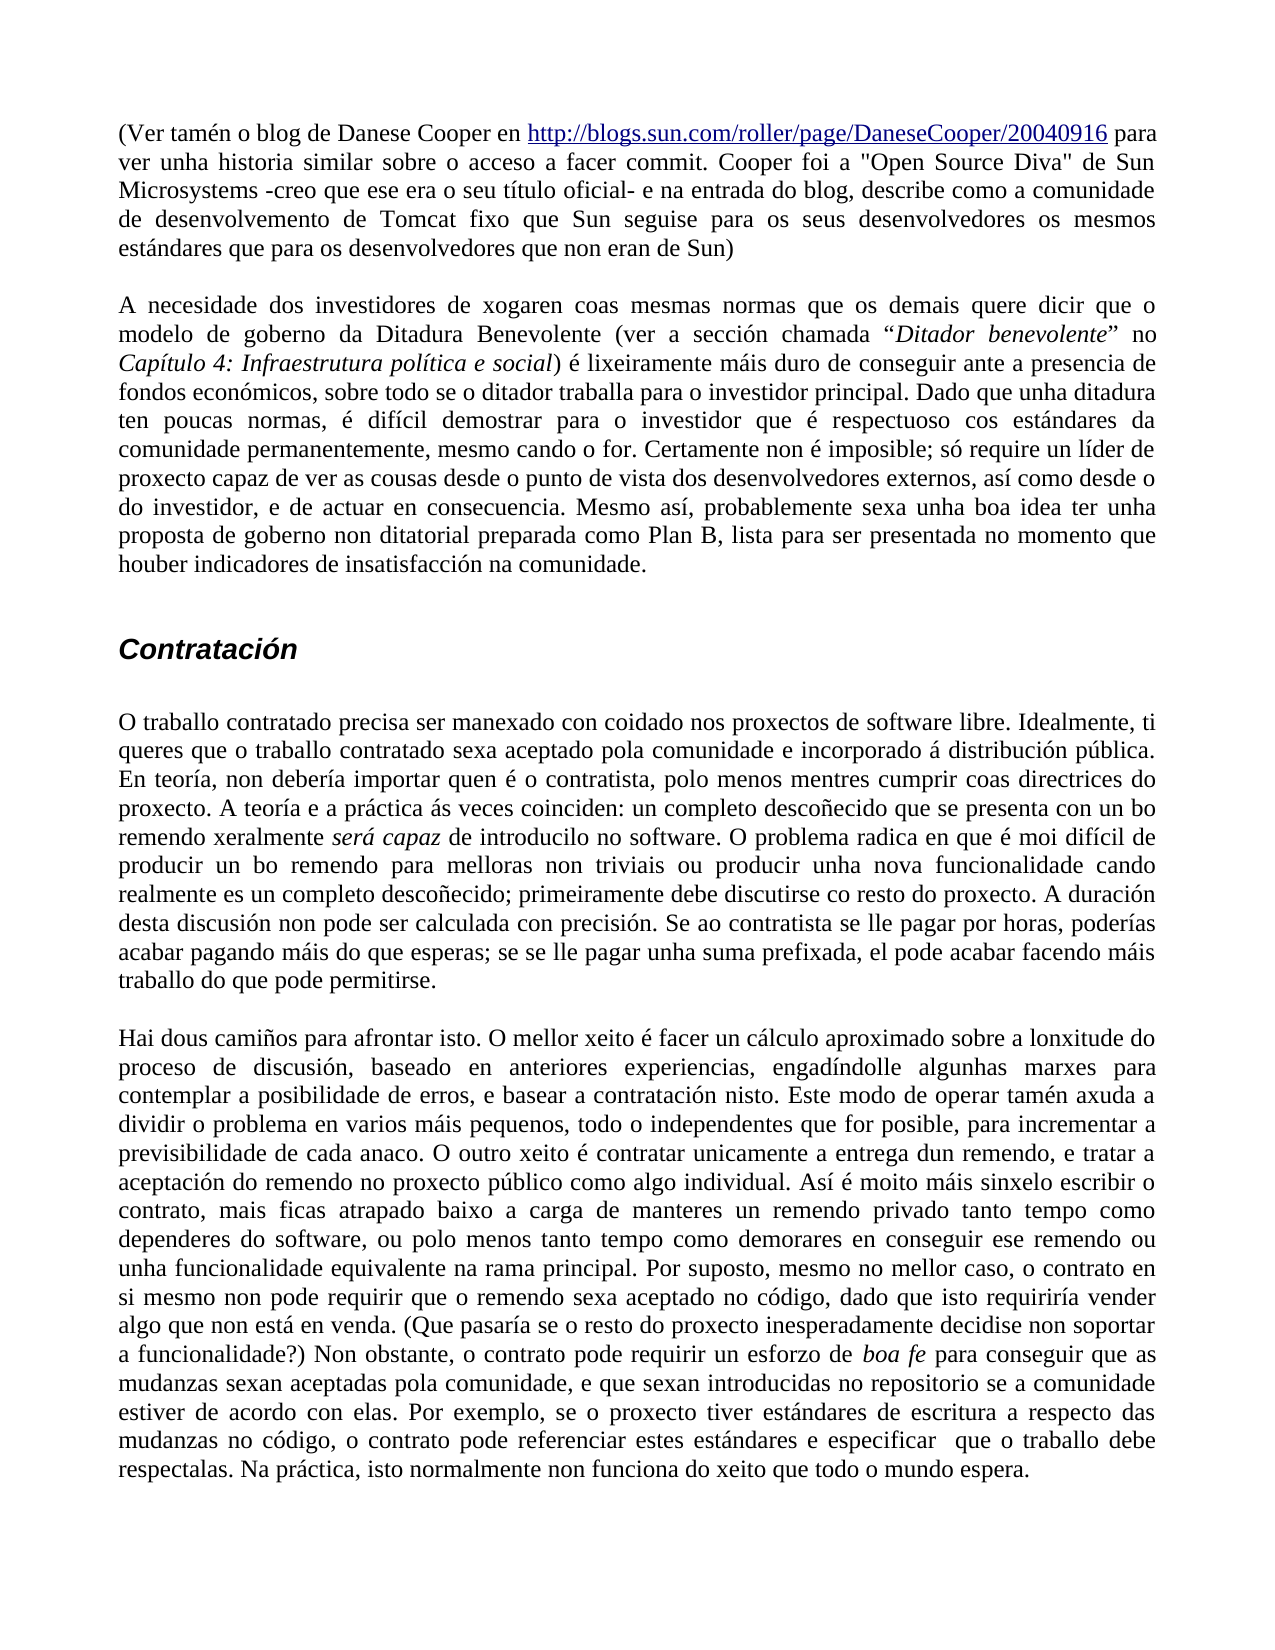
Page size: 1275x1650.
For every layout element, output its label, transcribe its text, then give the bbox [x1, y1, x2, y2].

text O traballo contratado precisa ser manexado con coidado nos proxectos de software libre. Idealmente, ti queres que o traballo contratado sexa aceptado pola comunidade e incorporado á distribución pública. En teoría, non debería importar quen é o contratista, polo menos mentres cumprir coas directrices do proxecto. A teoría e a práctica ás veces coinciden: un completo descoñecido que se presenta con un bo remendo xeralmente será capaz de introducilo no software. O problema radica en que é moi difícil de producir un bo remendo para melloras non triviais ou producir unha nova funcionalidade cando realmente es un completo descoñecido; primeiramente debe discutirse co resto do proxecto. A duración desta discusión non pode ser calculada con precisión. Se ao contratista se lle pagar por horas, poderías acabar pagando máis do que esperas; se se lle pagar unha suma prefixada, el pode acabar facendo máis traballo do que pode permitirse. [118, 707, 1157, 994]
subtitle Contratación [118, 632, 1157, 665]
text (Ver tamén o blog de Danese Cooper en http://blogs.sun.com/roller/page/DaneseCooper/20040916 para ver unha historia similar sobre o acceso a facer commit. Cooper foi a "Open Source Diva" de Sun Microsystems -creo que ese era o seu título oficial- e na entrada do blog, describe como a comunidade de desenvolvemento de Tomcat fixo que Sun seguise para os seus desenvolvedores os mesmos estándares que para os desenvolvedores que non eran de Sun) [118, 118, 1157, 262]
text A necesidade dos investidores de xogaren coas mesmas normas que os demais quere dicir que o modelo de goberno da Ditadura Benevolente (ver a sección chamada “Ditador benevolente” no Capítulo 4: Infraestrutura política e social) é lixeiramente máis duro de conseguir ante a presencia de fondos económicos, sobre todo se o ditador traballa para o investidor principal. Dado que unha ditadura ten poucas normas, é difícil demostrar para o investidor que é respectuoso cos estándares da comunidade permanentemente, mesmo cando o for. Certamente non é imposible; só require un líder de proxecto capaz de ver as cousas desde o punto de vista dos desenvolvedores externos, así como desde o do investidor, e de actuar en consecuencia. Mesmo así, probablemente sexa unha boa idea ter unha proposta de goberno non ditatorial preparada como Plan B, lista para ser presentada no momento que houber indicadores de insatisfacción na comunidade. [118, 291, 1157, 578]
text Hai dous camiños para afrontar isto. O mellor xeito é facer un cálculo aproximado sobre a lonxitude do proceso de discusión, baseado en anteriores experiencias, engadíndolle algunhas marxes para contemplar a posibilidade de erros, e basear a contratación nisto. Este modo de operar tamén axuda a dividir o problema en varios máis pequenos, todo o independentes que for posible, para incrementar a previsibilidade de cada anaco. O outro xeito é contratar unicamente a entrega dun remendo, e tratar a aceptación do remendo no proxecto público como algo individual. Así é moito máis sinxelo escribir o contrato, mais ficas atrapado baixo a carga de manteres un remendo privado tanto tempo como dependeres do software, ou polo menos tanto tempo como demorares en conseguir ese remendo ou unha funcionalidade equivalente na rama principal. Por suposto, mesmo no mellor caso, o contrato en si mesmo non pode requirir que o remendo sexa aceptado no código, dado que isto requiriría vender algo que non está en venda. (Que pasaría se o resto do proxecto inesperadamente decidise non soportar a funcionalidade?) Non obstante, o contrato pode requirir un esforzo de boa fe para conseguir que as mudanzas sexan aceptadas pola comunidade, e que sexan introducidas no repositorio se a comunidade estiver de acordo con elas. Por exemplo, se o proxecto tiver estándares de escritura a respecto das mudanzas no código, o contrato pode referenciar estes estándares e especificar que o traballo debe respectalas. Na práctica, isto normalmente non funciona do xeito que todo o mundo espera. [118, 1023, 1157, 1483]
